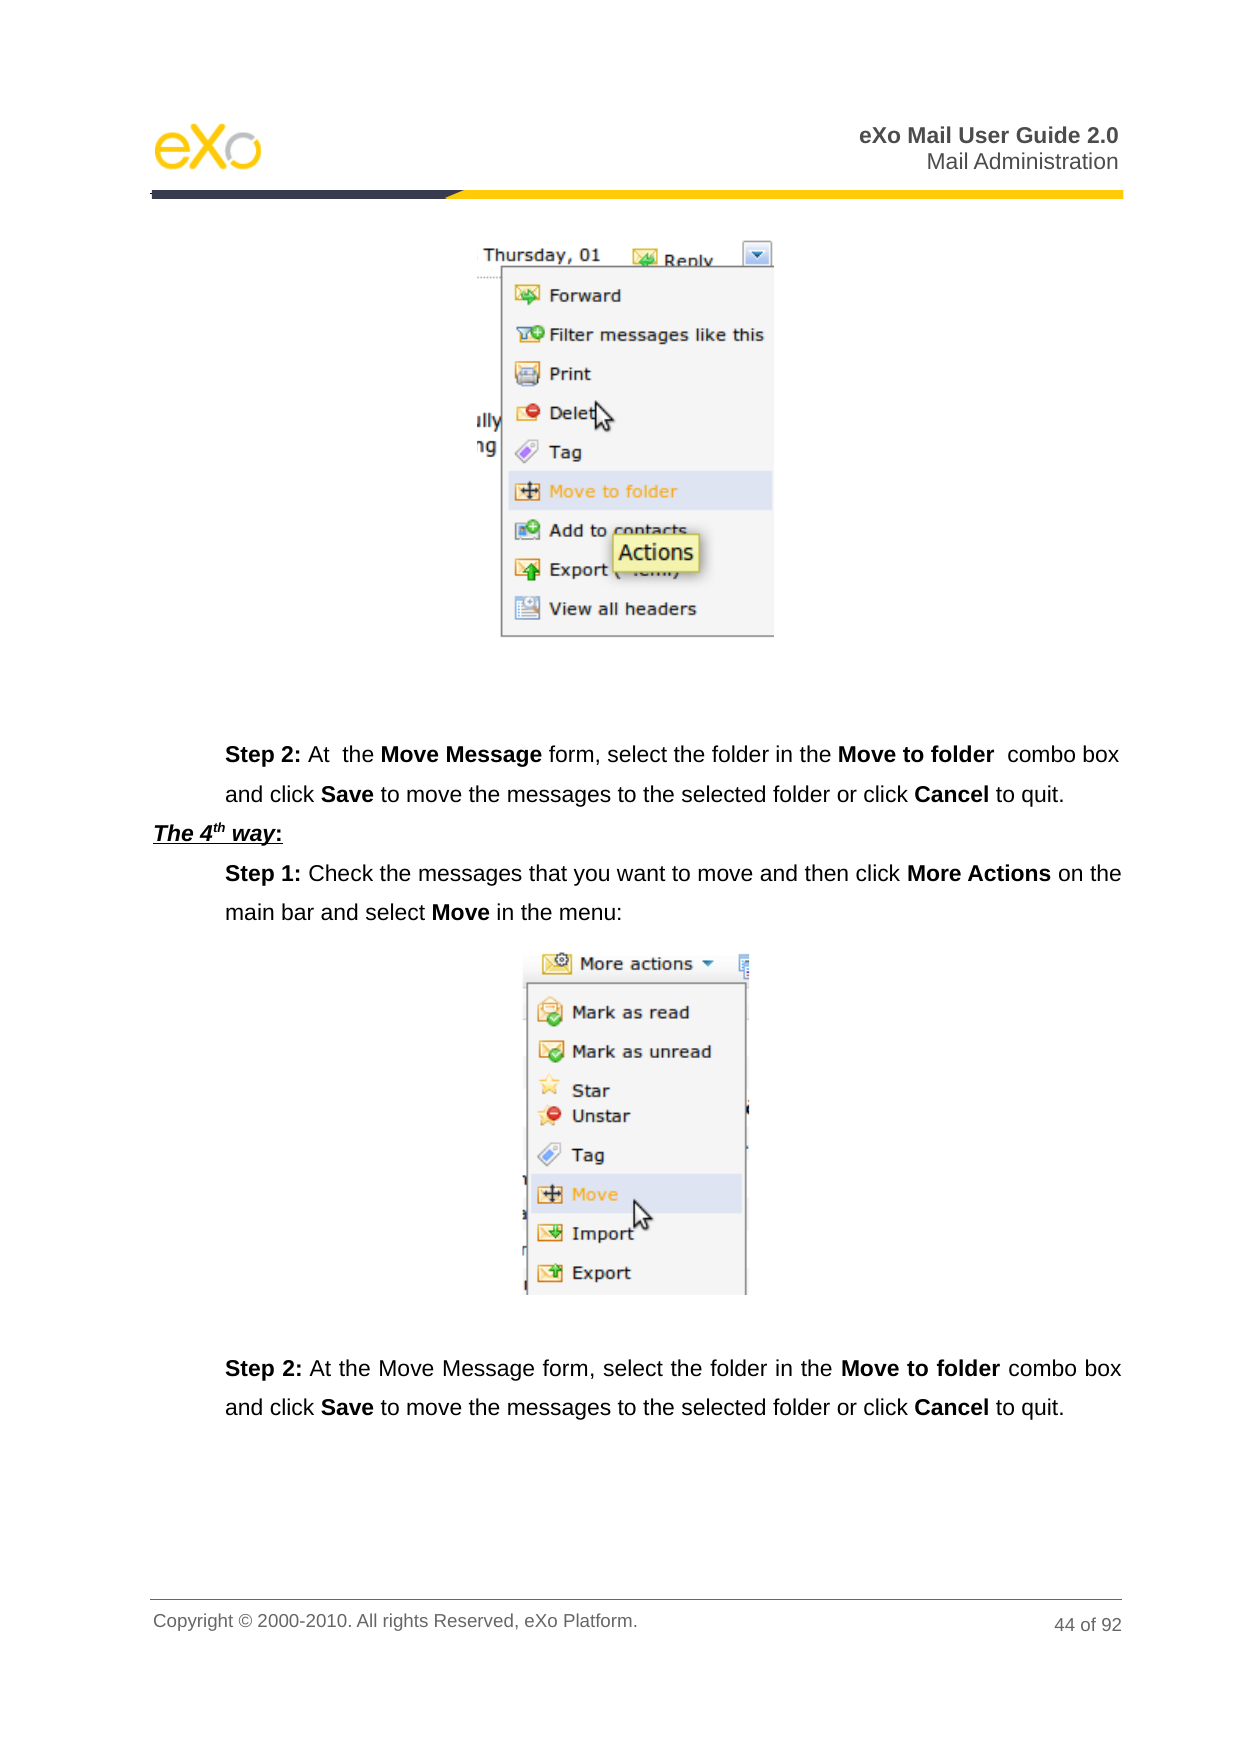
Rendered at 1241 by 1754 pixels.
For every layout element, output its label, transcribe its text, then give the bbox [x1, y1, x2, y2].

picture [155, 123, 262, 170]
list Step 1: Check the messages that you want to move and then click More Actions on the main bar and select Move in the menu: [187, 859, 1122, 925]
list Step 2: At the Move Message form, select the folder in the Move to folder combo box and click Save to move the messages to the selected folder or click Cancel to quit. [187, 1354, 1122, 1420]
picture [522, 946, 750, 1295]
text The 4th way: [76, 820, 1122, 846]
list Step 2: At the Move Message form, select the folder in the Move to folder combo box and click Save to move the messages to the selected folder or click Cancel to quit. [187, 741, 1122, 807]
picture [477, 231, 774, 681]
picture [151, 190, 1124, 199]
